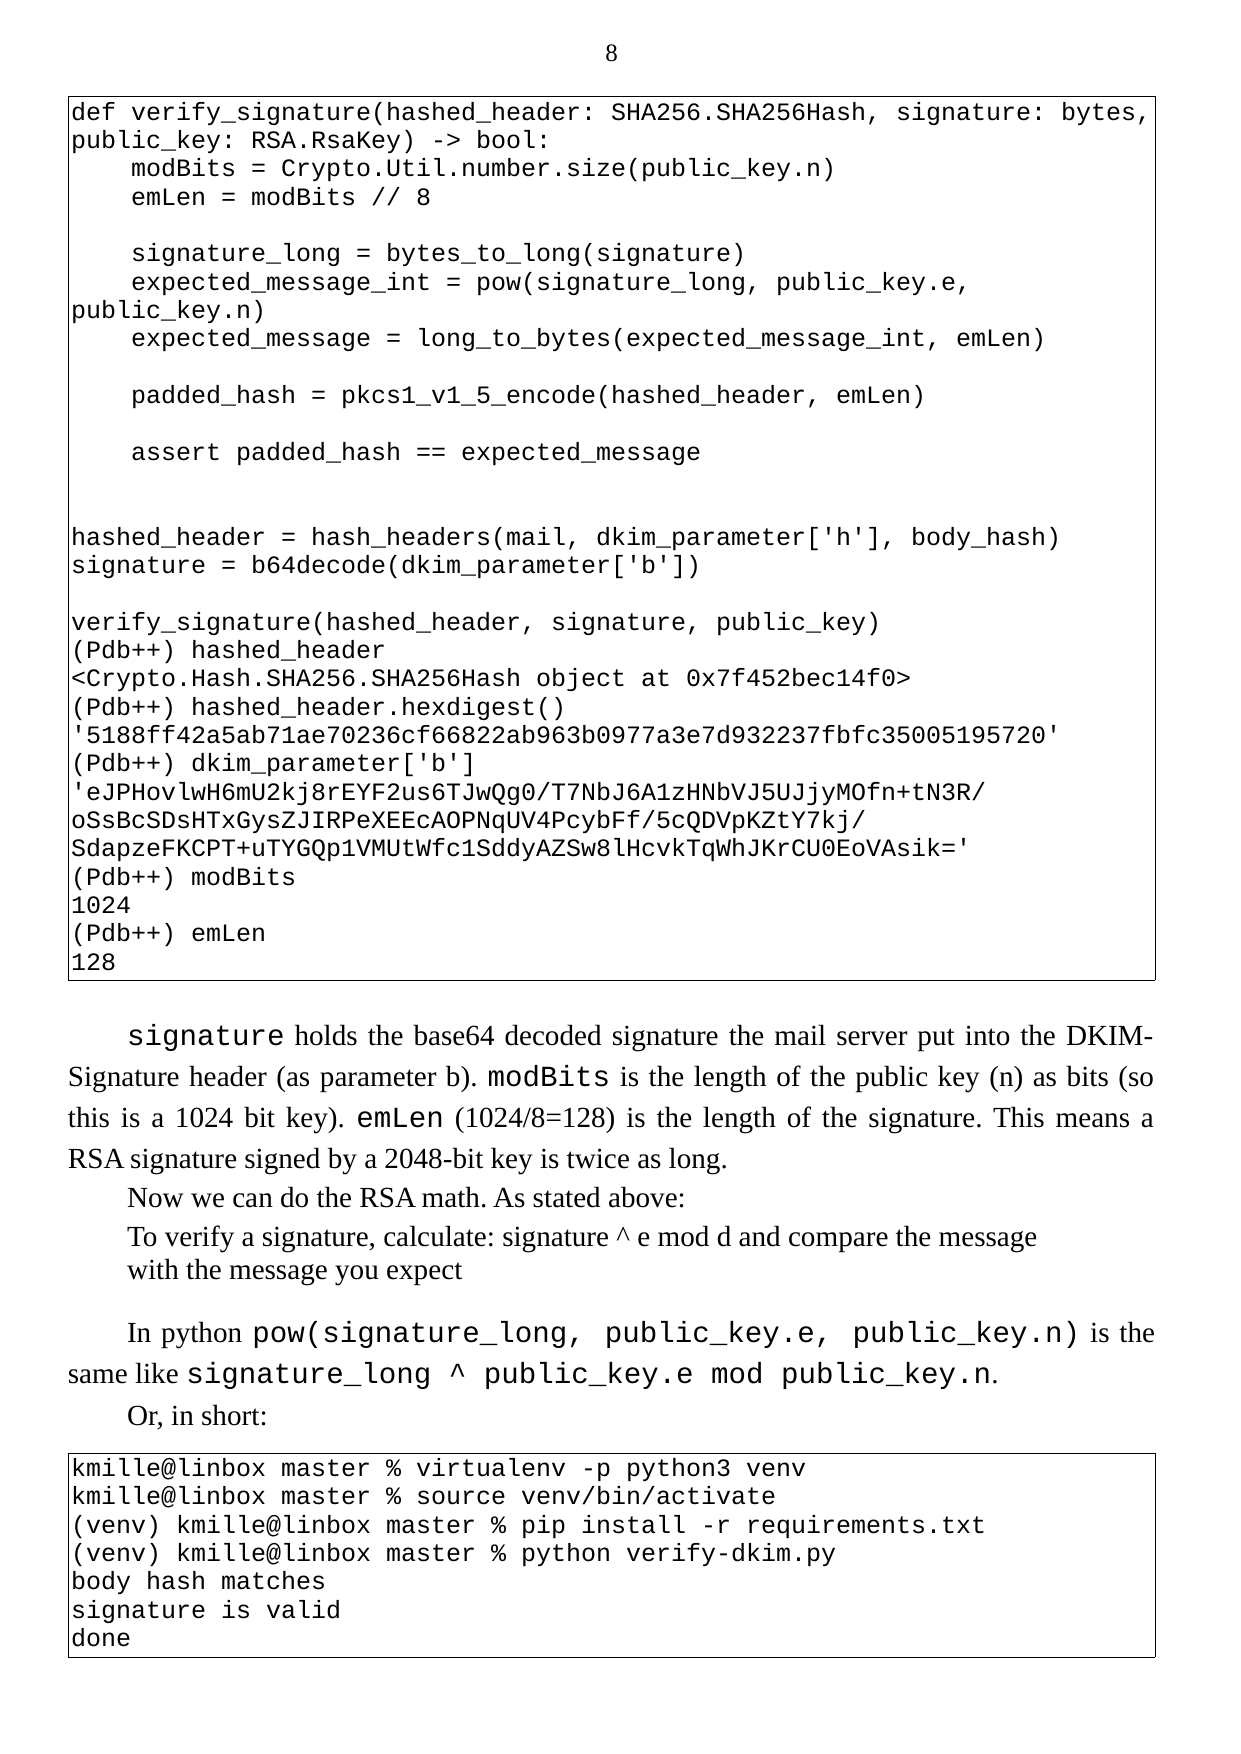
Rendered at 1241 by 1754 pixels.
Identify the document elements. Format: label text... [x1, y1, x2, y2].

text signature is valid [69, 1594, 1155, 1623]
text def verify_signature(hashed_header: SHA256.SHA256Hash, signature: bytes, public_key: RSA.RsaKey) -> bool: [69, 97, 1155, 153]
text To verify a signature, calculate: signature ^ e mod d and compare the message with the message you expect [127, 1219, 1096, 1286]
text signature holds the base64 decoded signature the mail server put into the DKIM-Signature header (as parameter b). modBits is the length of the public key (n) as bits (so this is a 1024 bit key). emLen (1024/8=128) is the length of the signature. This means a RSA signature signed by a 2048-bit key is twice as long. [68, 1018, 1155, 1175]
text (Pdb++) dkim_parameter['b'] [69, 748, 1155, 776]
text <Crypto.Hash.SHA256.SHA256Hash object at 0x7f452bec14f0> [69, 663, 1155, 691]
text kmille@linbox master % virtualenv -p python3 venv [69, 1454, 1155, 1481]
text (Pdb++) modBits [69, 861, 1155, 889]
text done [69, 1623, 1155, 1657]
text Or, in short: [68, 1398, 1155, 1431]
text signature = b64decode(dkim_parameter['b']) [69, 549, 1155, 581]
text verify_signature(hashed_header, signature, public_key) [69, 606, 1155, 634]
text emLen = modBits // 8 [69, 181, 1155, 212]
text In python pow(signature_long, public_key.e, public_key.n) is the same like signature_long ^ public_key.e mod public_key.n. [68, 1315, 1155, 1392]
text (Pdb++) hashed_header [69, 634, 1155, 663]
text kmille@linbox master % source venv/bin/activate [69, 1481, 1155, 1509]
text (venv) kmille@linbox master % pip install -r requirements.txt [69, 1509, 1155, 1538]
text hashed_header = hash_headers(mail, dkim_parameter['h'], body_hash) [69, 521, 1155, 549]
text signature_long = bytes_to_long(signature) [69, 238, 1155, 266]
text 128 [69, 946, 1155, 980]
text 'eJPHovlwH6mU2kj8rEYF2us6TJwQg0/T7NbJ6A1zHNbVJ5UJjyMOfn+tN3R/oSsBcSDsHTxGysZJIRPeXEEcAOPNqUV4PcybFf/5cQDVpKZtY7kj/SdapzeFKCPT+uTYGQp1VMUtWfc1SddyAZSw8lHcvkTqWhJKrCU0EoVAsik=' [69, 776, 1155, 861]
text padded_hash = pkcs1_v1_5_encode(hashed_header, emLen) [69, 379, 1155, 411]
text assert padded_hash == expected_message [69, 436, 1155, 467]
text Now we can do the RSA math. As stated above: [68, 1180, 1155, 1214]
text '5188ff42a5ab71ae70236cf66822ab963b0977a3e7d932237fbfc35005195720' [69, 719, 1155, 748]
text modBits = Crypto.Util.number.size(public_key.n) [69, 153, 1155, 181]
text (Pdb++) emLen [69, 918, 1155, 946]
text body hash matches [69, 1566, 1155, 1594]
text (venv) kmille@linbox master % python verify-dkim.py [69, 1538, 1155, 1566]
text expected_message = long_to_bytes(expected_message_int, emLen) [69, 323, 1155, 354]
text 1024 [69, 889, 1155, 918]
text expected_message_int = pow(signature_long, public_key.e, public_key.n) [69, 266, 1155, 323]
text (Pdb++) hashed_header.hexdigest() [69, 691, 1155, 719]
